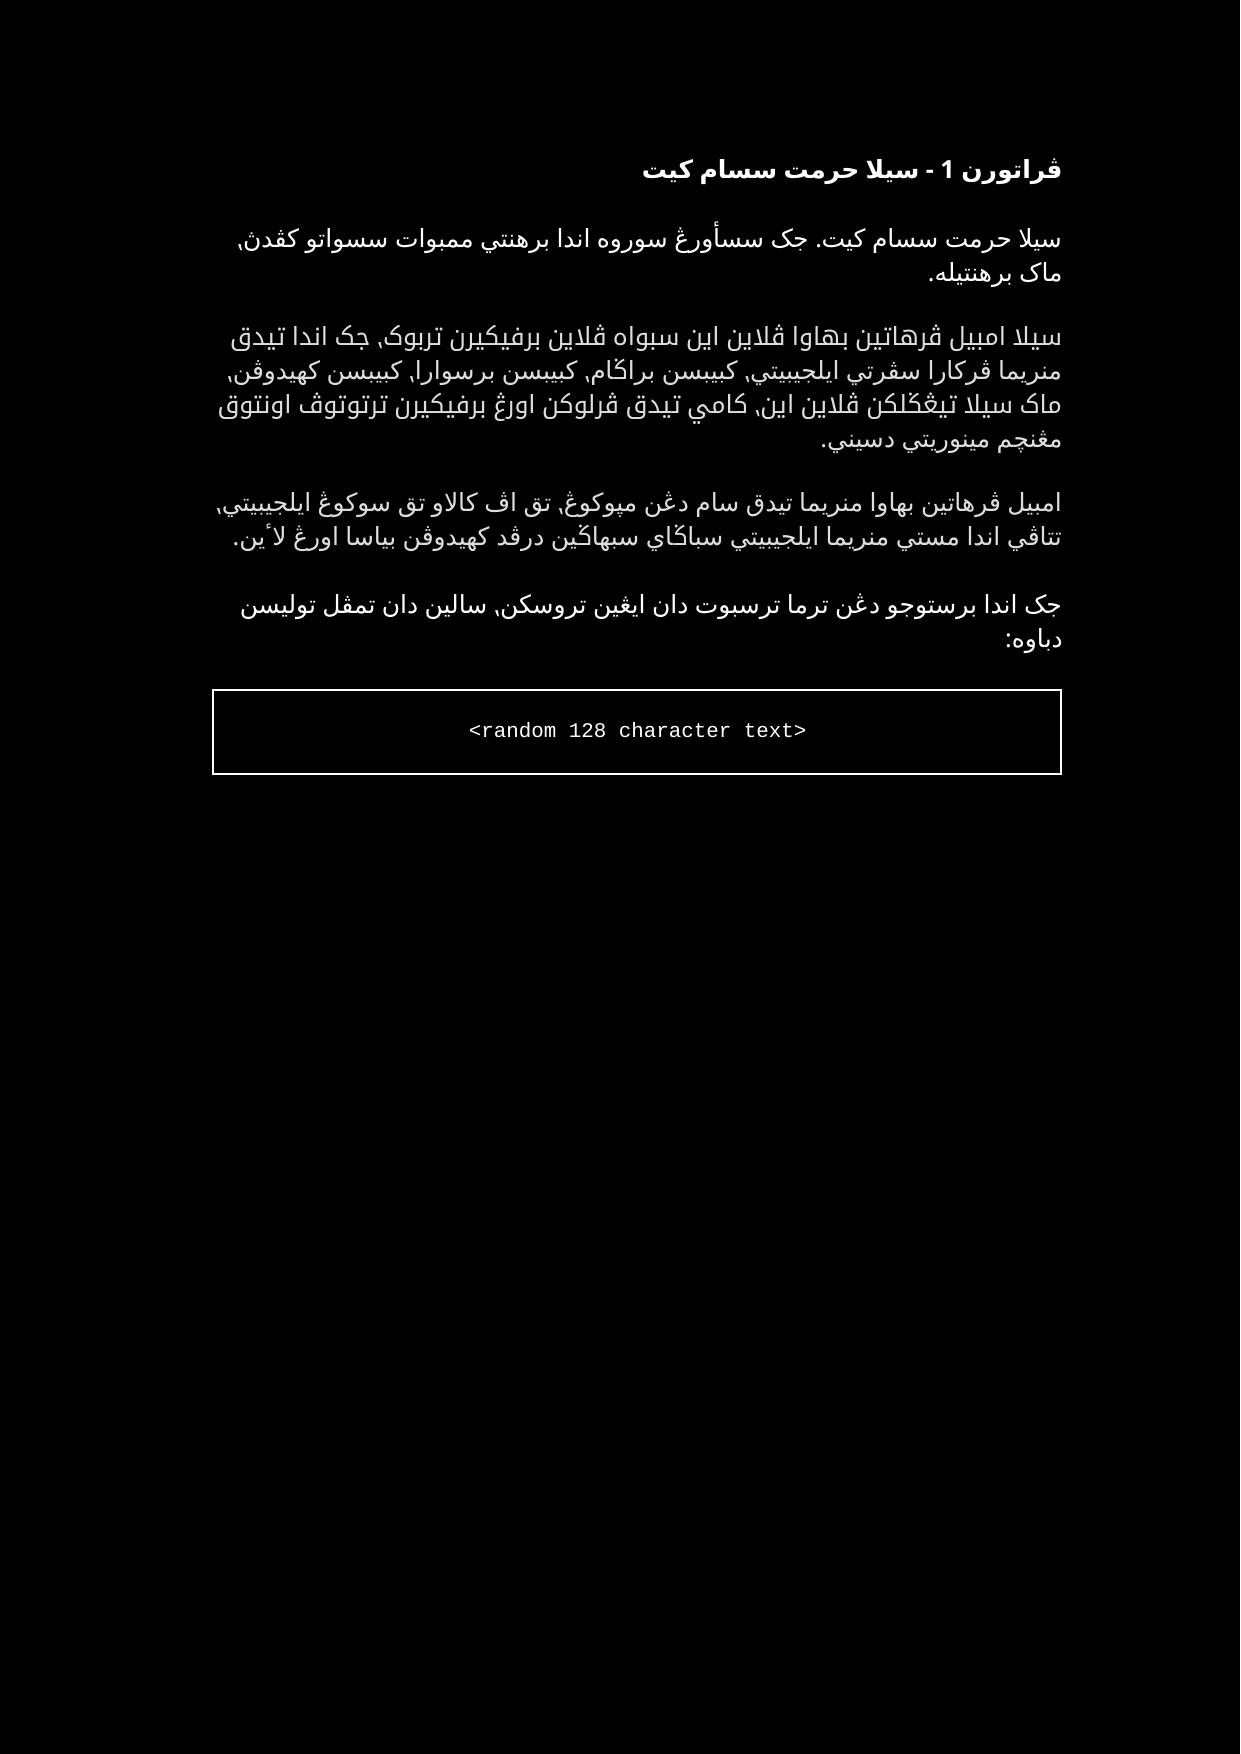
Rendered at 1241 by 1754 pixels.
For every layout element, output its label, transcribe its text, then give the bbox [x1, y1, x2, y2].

text سيلا امبيل ڤرهاتين بهاوا ڤلاين اين سبواه ڤلاين برفيکيرن تربوک⹁ جک اندا تيدق منريما ڤرکارا سڤرتي ايلجيبيتي⹁ کبيبسن براݢام⹁ کبيبسن برسوارا⹁ کبيبسن کهيدوڤن⹁ ماک سيلا تيڠݢلکن ڤلاين اين⹁ کامي تيدق ڤرلوکن اورڠ برفيکيرن ترتوتوڤ اونتوق مڠنچم مينوريتي دسيني. [212, 318, 1062, 454]
text سيلا حرمت سسام کيت. جک سسأورڠ سوروه اندا برهنتي ممبوات سسواتو کڤدڽ⹁ ماک برهنتيله. [212, 220, 1062, 288]
text امبيل ڤرهاتين بهاوا منريما تيدق سام دڠن مڽوکوڠ⹁ تق اڤ کالاو تق سوکوڠ ايلجيبيتي⹁ تتاڤي اندا مستي منريما ايلجيبيتي سباݢاي سبهاݢين درڤد کهيدوڤن بياسا اورڠ لاٴين. [212, 484, 1062, 552]
text ڤراتورن 1 - سيلا حرمت سسام کيت [212, 152, 1062, 186]
text <random 128 character text> [214, 691, 1060, 773]
text جک اندا برستوجو دڠن ترما ترسبوت دان ايڠين تروسکن⹁ سالين دان تمڤل توليسن دباوه: [212, 586, 1062, 654]
